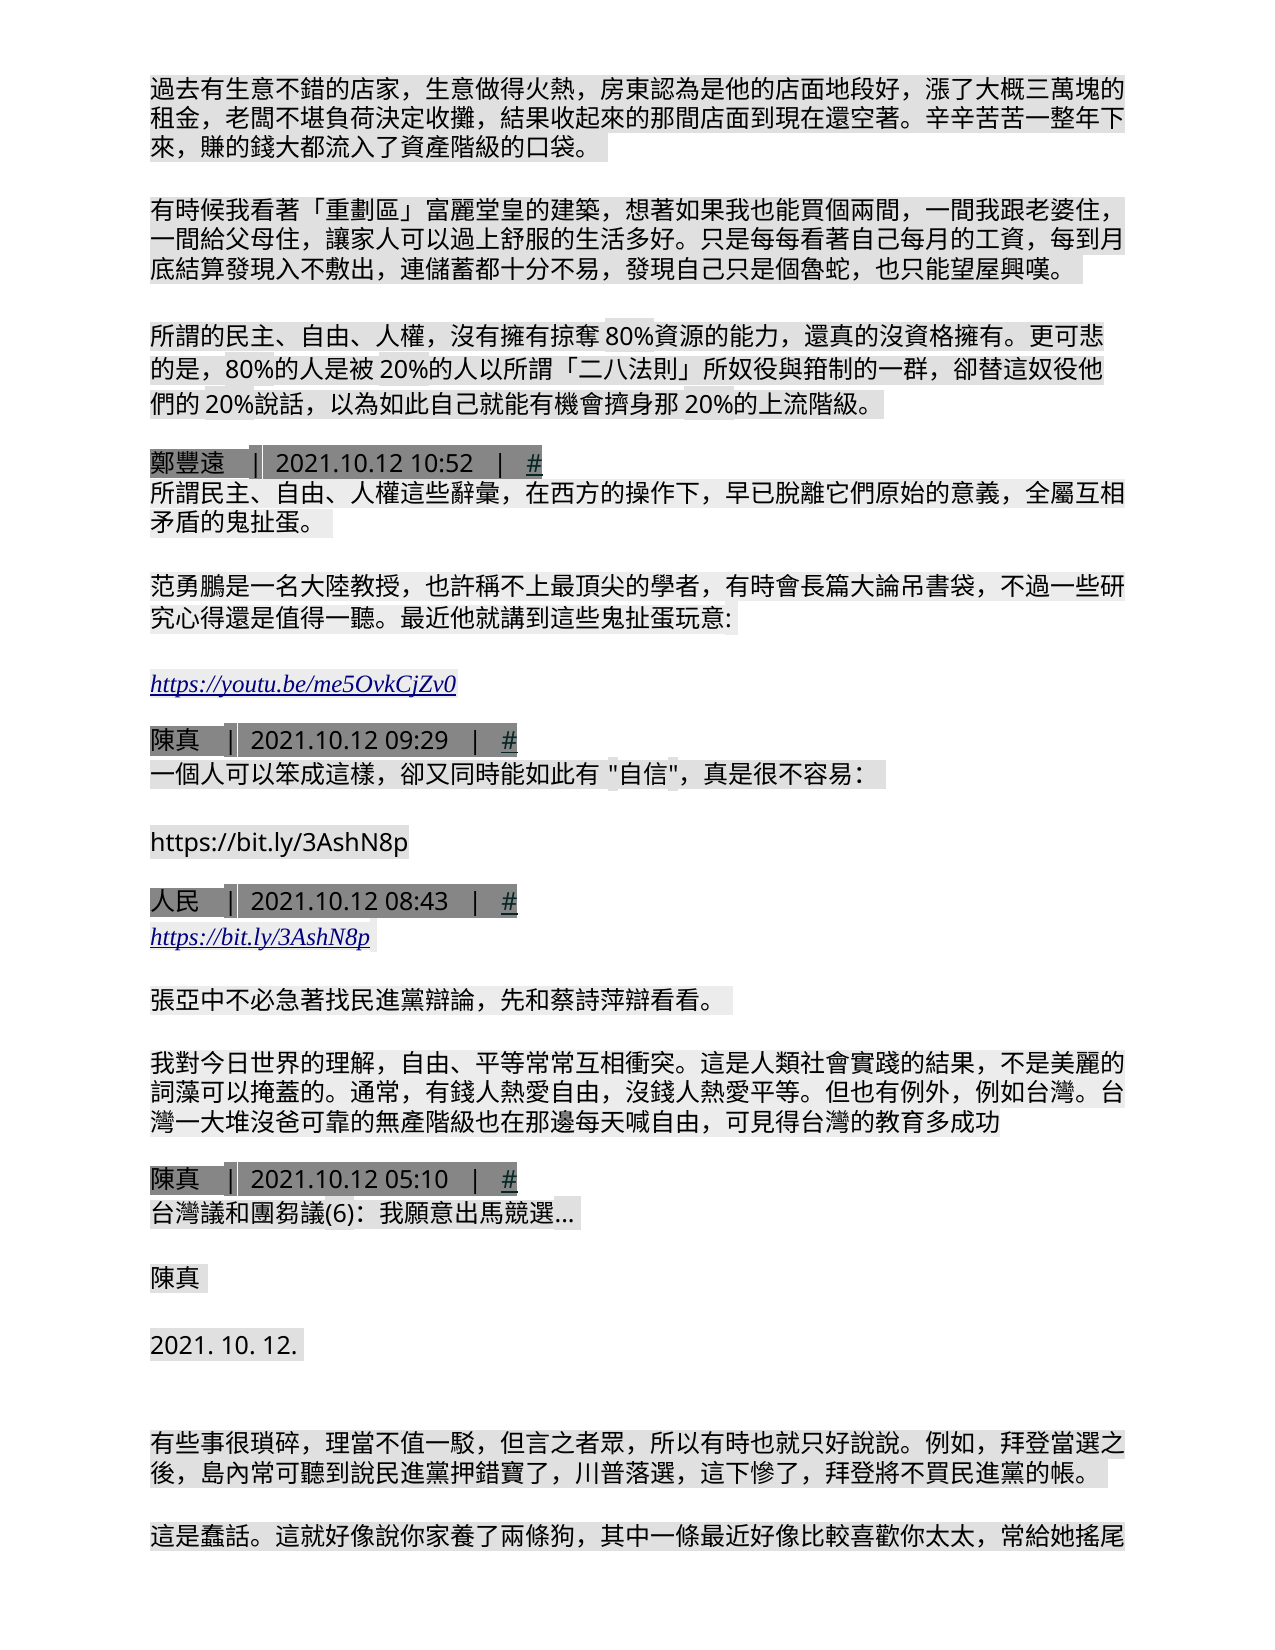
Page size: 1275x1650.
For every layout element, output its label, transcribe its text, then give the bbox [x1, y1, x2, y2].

text 一個人可以笨成這樣，卻又同時能如此有 "自信"，真是很不容易： https://bit.ly/3AshN8p [150, 757, 1125, 859]
text 陳真 | 2021.10.12 05:10 | # [150, 1162, 1125, 1196]
text 所謂民主、自由、人權這些辭彙，在西方的操作下，早已脫離它們原始的意義，全屬互相矛盾的鬼扯蛋。 范勇鵬是一名大陸教授，也許稱不上最頂尖的學者，有時會長篇大論吊書袋，不過一些研究心得還是值得一聽。最近他就講到這些鬼扯蛋玩意: https://youtu.be/me5OvkCjZv0 [150, 479, 1125, 698]
text 人民 | 2021.10.12 08:43 | # [150, 884, 1125, 918]
text 鄭豐遠 | 2021.10.12 10:52 | # [150, 445, 1125, 479]
text 過去有生意不錯的店家，生意做得火熱，房東認為是他的店面地段好，漲了大概三萬塊的租金，老闆不堪負荷決定收攤，結果收起來的那間店面到現在還空著。辛辛苦苦一整年下來，賺的錢大都流入了資產階級的口袋。 有時候我看著「重劃區」富麗堂皇的建築，想著如果我也能買個兩間，一間我跟老婆住，一間給父母住，讓家人可以過上舒服的生活多好。只是每每看著自己每月的工資，每到月底結算發現入不敷出，連儲蓄都十分不易，發現自己只是個魯蛇，也只能望屋興嘆。 所謂的民主、自由、人權，沒有擁有掠奪80%資源的能力，還真的沒資格擁有。更可悲的是，80%的人是被20%的人以所謂「二八法則」所奴役與箝制的一群，卻替這奴役他們的20%說話，以為如此自己就能有機會擠身那20%的上流階級。 [150, 75, 1125, 420]
text 台灣議和團芻議(6)：我願意出馬競選... 陳真 2021. 10. 12. 有些事很瑣碎，理當不值一駁，但言之者眾，所以有時也就只好說說。例如，拜登當選之後，島內常可聽到說民進黨押錯寶了，川普落選，這下慘了，拜登將不買民進黨的帳。 這是蠢話。這就好像說你家養了兩條狗，其中一條最近好像比較喜歡你太太，常給她搖尾巴。於是，當你在這個家掌權之後，這狗就慘了，因為牠押錯寶了。 狗就是狗，狗也有押寶的地位嗎？你跟你太太就是這個家的主人，誰當家都一樣，不干狗的事；狗只是狗，搖不搖尾巴，舔不舔大腿，全都無關緊要，不影響主人心情，也不影響主人隨時要你辦的事。 還有一種傻話也是最近常聽到，說是美國決定將與我國改善關係，於是這下民進黨又慘了，看錯風向了。 這也是蠢話。中美之間又不是小朋友鬧著玩，哪會有什麼上星期跟你好、這星期又不跟你好之理。中美之間是要拼上億萬條人命死活的，是一種長達幾十年的文攻武嚇你死我活的鬥爭戲碼，乃至戰爭；誰來當家都一樣，只會微調，主戲不會改來改去，又不是小倆口鬧彆扭。 你看，中美兩國使者這兩天才剛決定年底要舉行視訊高峰會，結果，此一消息才宣佈僅僅不到24小時，美國 CIA 馬上宣佈成立一個 China Mission center(中國任務中心)，打算集結一切力量打擊我國，並且還附帶成立一個同樣可怕的邪惡任務中心，叫做 the Transnational and Technology Mission Center(跨國與科技任務中心)。 此一跨國科技任務中心，講得文言一點就是，美國打算以各種新興高科技及經濟與貨幣手段來打擊敵人，其中包括氣象與氣候問題與手段，更是把 "公衛" 當成一種藉以進行全球性攻擊的國安武器。 講得白話一點就是不擇手段，凡是可以拿來攻擊敵人的工具，全都可以派上用場，包括各種生化武器，或是針對敵國之公衛體系進行破壞，乃至各種下三濫的科技手段。 這些作為，事實上就是複製當年美蘇冷戰的歷史翻版，只是把蘇聯改成中國。當年也是一樣，美國收編大量納粹科學家與日本731部隊餘孽，納為己用，大搞各種不擇手段的武器研發。相關資料太多了，掛一漏萬，難以言盡。不妨隨便看看幾個簡介，有點概念就行： https://bit.ly/2YG9lFu https://bit.ly/3aryUwr 結論是這樣，人渣黨很可恨，很齷齪，為一己私利，不惜出賣眾人福祉，不惜出賣兩岸同胞。但是，你要知道，牠就只是一條走狗而已，走狗是缺乏意志的，牠不是一個主體。走狗該罵，但牠畢竟不跟我們同在一個平面上。你被狗咬了，不是整天罵狗或找狗理論，而是找狗主人算帳才對。 但是，在各種議論中，這個基本議論架構卻總是有意無意被拿掉了，變成是人在跟狗鬥，這是完全不對的。沒有什麼藍綠鬥爭這回事，只有中美鬥爭；統獨也根本就是一個不存在的假議題，台灣如何解放才是實質問題。 另外，還有一種自欺欺人的說法就是以韓國瑜為首、張亞中為輔的所謂中華民國派，當然也包括趙少康等投機派，也是以中華民國當遮羞布、擋箭牌。韓國瑜甚至說要粉身碎骨捍衛中華民國。這很奇怪，如果要 "誓死" 捍衛中華民國，那跟台獨有何兩樣？只是在國名上玩花樣而已不是嗎？ 這也許有點像過去曾經甚囂塵上的所謂 "台灣自決"。在過去，台獨是要砍頭的，於是很多人不喊獨，就喊自決。問題是，自不自決是一種過渡概念，重點是要決去哪裡？決定如何？總得有個答案，而不是一直喊自決，究竟自決的結果是統或獨，卻刻意打馬虎眼，以迴避當下的政治鎮壓。 也許中華民國派也是這樣。人性習於從眾，憚於落單，你要他喊統一，他怕槍打出頭鳥，所以就喊個中華民國派，彷彿有別於台獨，但也不是統一。問題是，天底下會有一種既非統又非獨的永久主張嗎？是時候了，看是要統或獨，總得攤牌吧？或是更精確地說，你總得表個態，看是要永遠當美國狗？還是恢復正統身世，好好當一個中國人？ 至於所謂獨立，以為可以獨立於中美之外，一如我常說的台獨有三不：技術上不可能，現實上不必要，道德上不道德。其實應該加個第四不：不是事實。所謂台獨，根本不是事實性的主張。所謂台獨，完全就是永久充當美日走狗與奴才的殖民主張。豈有好好的人不當，卻一心想給敵人當狗的道理？ 很多刻意模糊的馬虎眼，在過去有它的存在需求，但是，這樣的模糊年代已然成為過去。中華民國派就跟所謂台獨一樣，是該想清楚自己到底是在主張什麼的時候了。 有些存在物，是私密的，主觀的，一廂便可情願的，但有些存在卻是客觀事實，由他人決定。我常開玩笑說我是一個務實的宇球獨立工作者，宇宙的宇，羽毛球的球，希望有一天地球能獨立建球，正名為宇球；別再說什麼地球了，太沒內涵了，是宇球，宇宙之球才對。如果有必要，我願意挺身而出競選宇球球長。但是，耶穌最近託夢給我說，"你好好當個家長就行了"。 所謂台獨或中華民國，其實就跟宇球一樣。無不敬之意，但事理卻是如此。沒有可行性、正當性與必要性的理想，其實就只是一種妄想；其情或可憫，其理卻可悲乃至可笑。 [150, 1196, 1125, 1551]
text https://bit.ly/3AshN8p 張亞中不必急著找民進黨辯論，先和蔡詩萍辯看看。 我對今日世界的理解，自由、平等常常互相衝突。這是人類社會實踐的結果，不是美麗的詞藻可以掩蓋的。通常，有錢人熱愛自由，沒錢人熱愛平等。但也有例外，例如台灣。台灣一大堆沒爸可靠的無產階級也在那邊每天喊自由，可見得台灣的教育多成功 [150, 918, 1125, 1137]
text 陳真 | 2021.10.12 09:29 | # [150, 723, 1125, 757]
